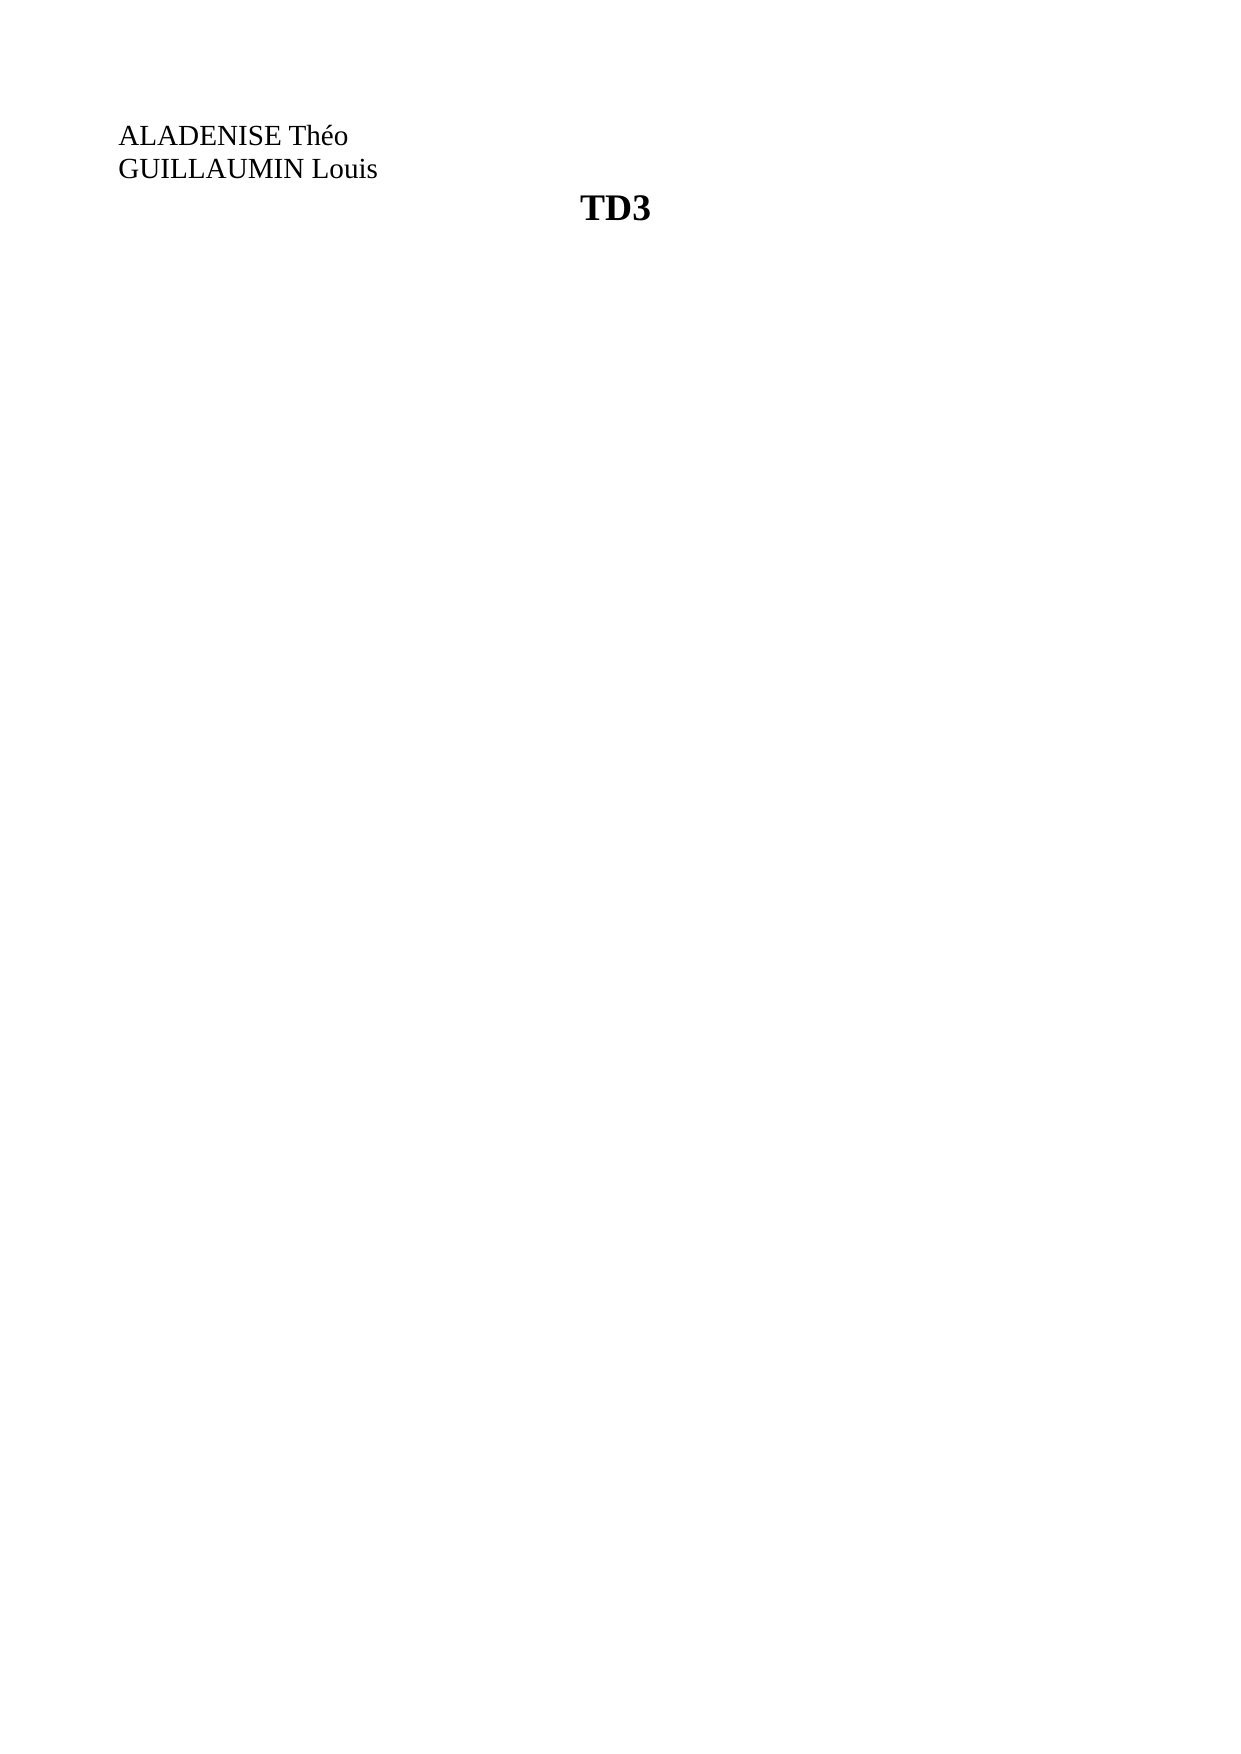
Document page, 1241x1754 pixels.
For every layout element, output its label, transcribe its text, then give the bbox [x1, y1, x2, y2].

text ALADENISE Théo [118, 118, 1122, 152]
text TD3 [118, 185, 1122, 228]
text GUILLAUMIN Louis [118, 152, 1122, 185]
